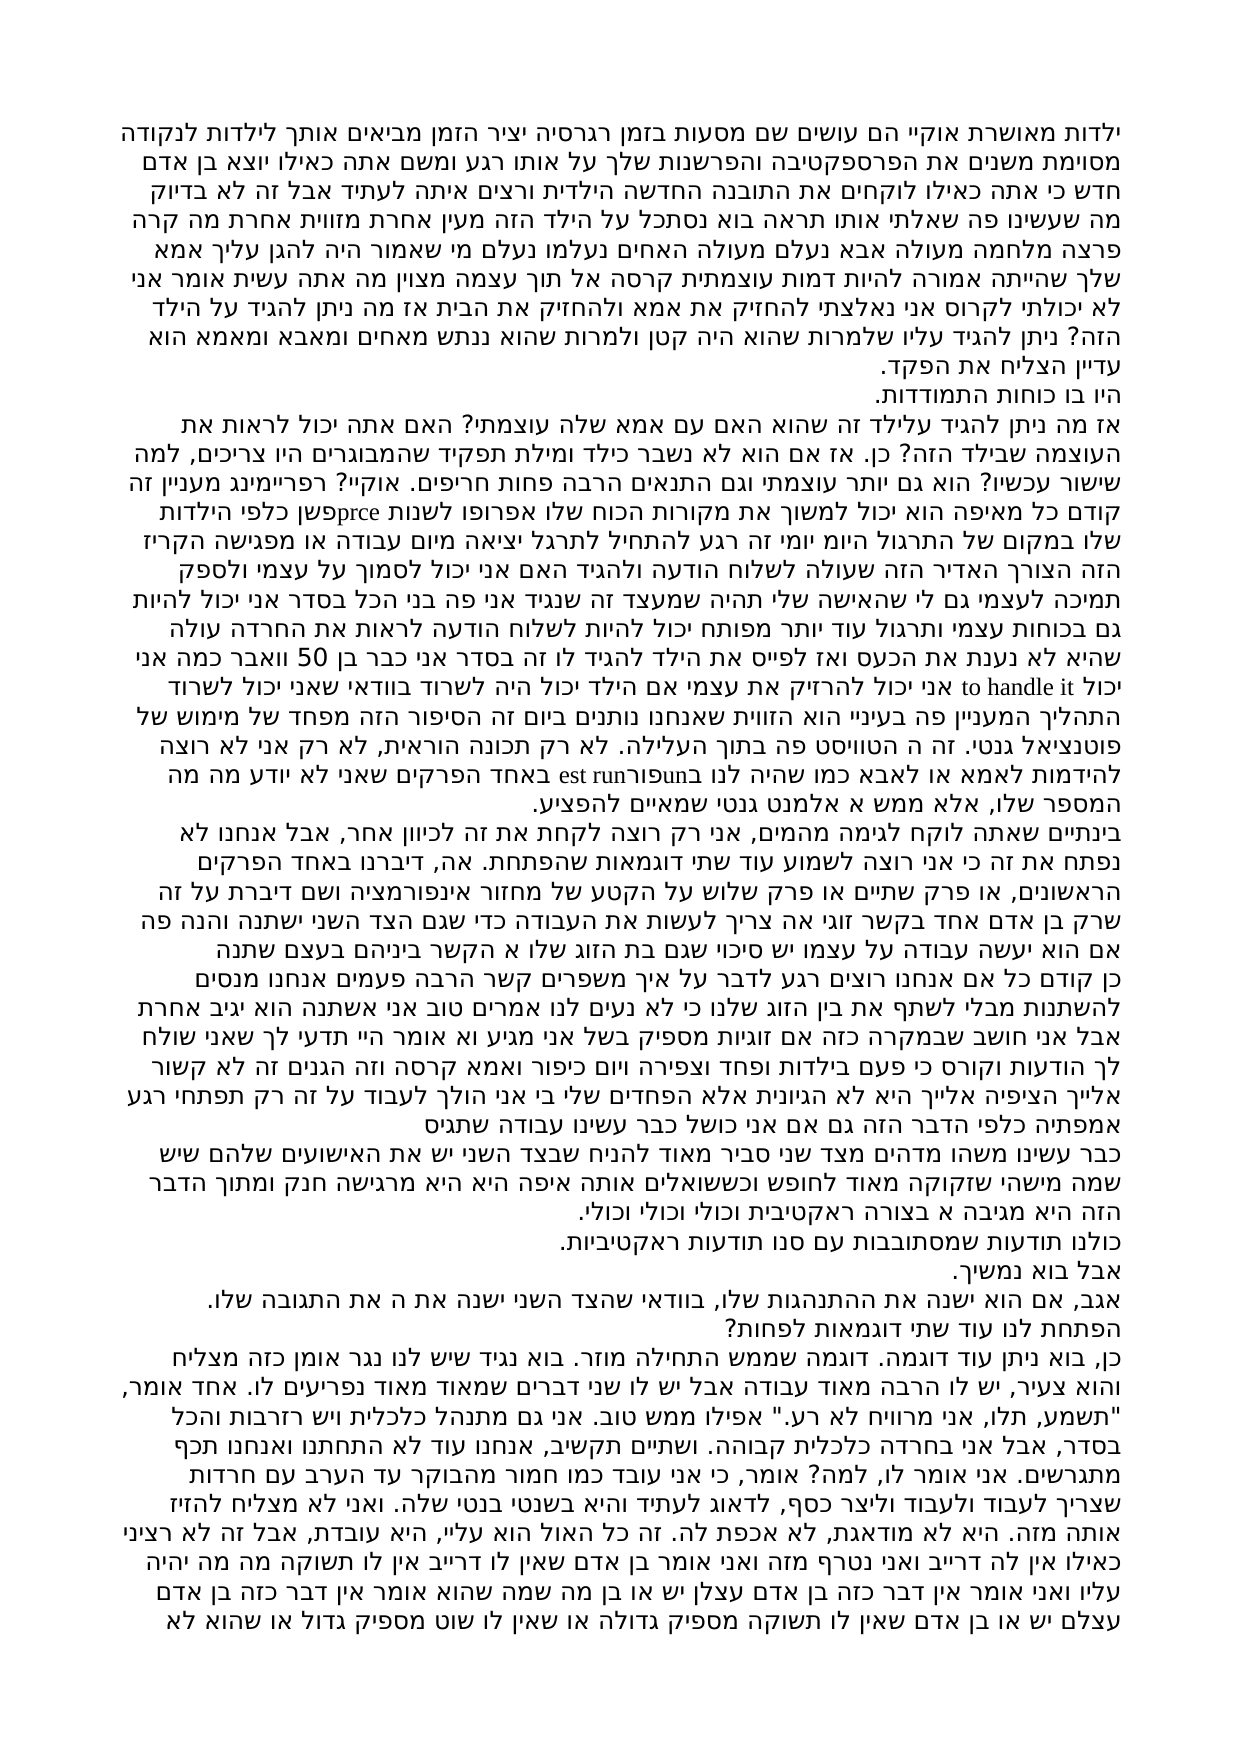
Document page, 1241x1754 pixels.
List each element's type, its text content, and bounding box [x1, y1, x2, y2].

text כולנו תודעות שמסתובבות עם סנו תודעות ראקטיביות. [118, 1227, 1122, 1256]
text כבר עשינו משהו מדהים מצד שני סביר מאוד להניח שבצד השני יש את האישועים שלהם שיש שמה מישהי שזקוקה מאוד לחופש וכששואלים אותה איפה היא היא מרגישה חנק ומתוך הדבר הזה היא מגיבה א בצורה ראקטיבית וכולי וכולי וכולי. [118, 1139, 1122, 1227]
text היו בו כוחות התמודדות. [118, 381, 1122, 410]
text כן, בוא ניתן עוד דוגמה. דוגמה שממש התחילה מוזר. בוא נגיד שיש לנו נגר אומן כזה מצליח והוא צעיר, יש לו הרבה מאוד עבודה אבל יש לו שני דברים שמאוד מאוד נפריעים לו. אחד אומר, "תשמע, תלו, אני מרוויח לא רע." אפילו ממש טוב. אני גם מתנהל כלכלית ויש רזרבות והכל בסדר, אבל אני בחרדה כלכלית קבוהה. ושתיים תקשיב, אנחנו עוד לא התחתנו ואנחנו תכף מתגרשים. אני אומר לו, למה? אומר, כי אני עובד כמו חמור מהבוקר עד הערב עם חרדות שצריך לעבוד ולעבוד וליצר כסף, לדאוג לעתיד והיא בשנטי בנטי שלה. ואני לא מצליח להזיז אותה מזה. היא לא מודאגת, לא אכפת לה. זה כל האול הוא עליי, היא עובדת, אבל זה לא רציני כאילו אין לה דרייב ואני נטרף מזה ואני אומר בן אדם שאין לו דרייב אין לו תשוקה מה מה יהיה עליו ואני אומר אין דבר כזה בן אדם עצלן יש או בן מה שמה שהוא אומר אין דבר כזה בן אדם עצלם יש או בן אדם שאין לו תשוקה מספיק גדולה או שאין לו שוט מספיק גדול או שהוא לא [118, 1343, 1122, 1635]
text הפתחת לנו עוד שתי דוגמאות לפחות? [118, 1314, 1122, 1343]
text אז מה ניתן להגיד עלילד זה שהוא האם עם אמא שלה עוצמתי? האם אתה יכול לראות את העוצמה שבילד הזה? כן. אז אם הוא לא נשבר כילד ומילת תפקיד שהמבוגרים היו צריכים, למה שישור עכשיו? הוא גם יותר עוצמתי וגם התנאים הרבה פחות חריפים. אוקיי? רפריימינג מעניין זה קודם כל מאיפה הוא יכול למשוך את מקורות הכוח שלו אפרופו לשנות prceפשן כלפי הילדות שלו במקום של התרגול היומ יומי זה רגע להתחיל לתרגל יציאה מיום עבודה או מפגישה הקריז הזה הצורך האדיר הזה שעולה לשלוח הודעה ולהגיד האם אני יכול לסמוך על עצמי ולספק תמיכה לעצמי גם לי שהאישה שלי תהיה שמעצד זה שנגיד אני פה בני הכל בסדר אני יכול להיות גם בכוחות עצמי ותרגול עוד יותר מפותח יכול להיות לשלוח הודעה לראות את החרדה עולה שהיא לא נענת את הכעס ואז לפייס את הילד להגיד לו זה בסדר אני כבר בן 50 וואבר כמה אני יכול to handle it אני יכול להרזיק את עצמי אם הילד יכול היה לשרוד בוודאי שאני יכול לשרוד התהליך המעניין פה בעיניי הוא הזווית שאנחנו נותנים ביום זה הסיפור הזה מפחד של מימוש של פוטנציאל גנטי. זה ה הטוויסט פה בתוך העלילה. לא רק תכונה הוראית, לא רק אני לא רוצה להידמות לאמא או לאבא כמו שהיה לנו בunפורest run באחד הפרקים שאני לא יודע מה מה המספר שלו, אלא ממש א אלמנט גנטי שמאיים להפציע. [118, 410, 1122, 818]
text אבל בוא נמשיך. [118, 1256, 1122, 1285]
text אין אין סתם לנוח. וכששאלתי אותו אגב אם הוא יודע לנוח אומר לי לא לנוח זה משמם אמרתי לו אז מה אתה עושה כשמשמם לך אומר לי אני יוצא לרוץ זאת אומרת יש פה בכלל תודעה שאומרת כל עצירה תדרדר אותי להיות אמא שלי כל עצירה של הילד שלי כי הגנים שלי גם עברו הלאה זאת אומרת יש פה ממש עיוט יש פה איזה רעיון שזה כאילו מנעלאה זה קיים זה ינבוט זה רק צריך את הגשם המתאים ואת הקרקע המתאימה עכשיו אין לי תשובת בית ספר למרות שאנחנו בית ספר אין לי תשובת בית ספר אני יכול להגיד מה עשיתי עם הבן אדם הזה ספציפית הספציפי הזה עשיתי דבר שאנחנו קוראים לו מסגור מחדש רפריימינ יש משפט מקסים בNLP של אחד הממפתחי השיטה ריצ'רד בנדלר לדעתי אומר שמעולם לא לעולם לא מאוחר מדי לחוות ילדות מאושרת אוקיי הם עושים שם מסעות בזמן רגרסיה יציר הזמן מביאים אותך לילדות לנקודה מסוימת משנים את הפרספקטיבה והפרשנות שלך על אותו רגע ומשם אתה כאילו יוצא בן אדם חדש כי אתה כאילו לוקחים את התובנה החדשה הילדית ורצים איתה לעתיד אבל זה לא בדיוק מה שעשינו פה שאלתי אותו תראה בוא נסתכל על הילד הזה מעין אחרת מזווית אחרת מה קרה פרצה מלחמה מעולה אבא נעלם מעולה האחים נעלמו נעלם מי שאמור היה להגן עליך אמא שלך שהייתה אמורה להיות דמות עוצמתית קרסה אל תוך עצמה מצוין מה אתה עשית אומר אני לא יכולתי לקרוס אני נאלצתי להחזיק את אמא ולהחזיק את הבית אז מה ניתן להגיד על הילד הזה? ניתן להגיד עליו שלמרות שהוא היה קטן ולמרות שהוא ננתש מאחים ומאבא ומאמא הוא עדיין הצליח את הפקד. [118, 118, 1122, 381]
text אגב, אם הוא ישנה את ההתנהגות שלו, בוודאי שהצד השני ישנה את ה את התגובה שלו. [118, 1285, 1122, 1314]
text בינתיים שאתה לוקח לגימה מהמים, אני רק רוצה לקחת את זה לכיוון אחר, אבל אנחנו לא נפתח את זה כי אני רוצה לשמוע עוד שתי דוגמאות שהפתחת. אה, דיברנו באחד הפרקים הראשונים, או פרק שתיים או פרק שלוש על הקטע של מחזור אינפורמציה ושם דיברת על זה שרק בן אדם אחד בקשר זוגי אה צריך לעשות את העבודה כדי שגם הצד השני ישתנה והנה פה אם הוא יעשה עבודה על עצמו יש סיכוי שגם בת הזוג שלו א הקשר ביניהם בעצם שתנה [118, 818, 1122, 964]
text כן קודם כל אם אנחנו רוצים רגע לדבר על איך משפרים קשר הרבה פעמים אנחנו מנסים להשתנות מבלי לשתף את בין הזוג שלנו כי לא נעים לנו אמרים טוב אני אשתנה הוא יגיב אחרת אבל אני חושב שבמקרה כזה אם זוגיות מספיק בשל אני מגיע וא אומר היי תדעי לך שאני שולח לך הודעות וקורס כי פעם בילדות ופחד וצפירה ויום כיפור ואמא קרסה וזה הגנים זה לא קשור אלייך הציפיה אלייך היא לא הגיונית אלא הפחדים שלי בי אני הולך לעבוד על זה רק תפתחי רגע אמפתיה כלפי הדבר הזה גם אם אני כושל כבר עשינו עבודה שתגיס [118, 964, 1122, 1139]
